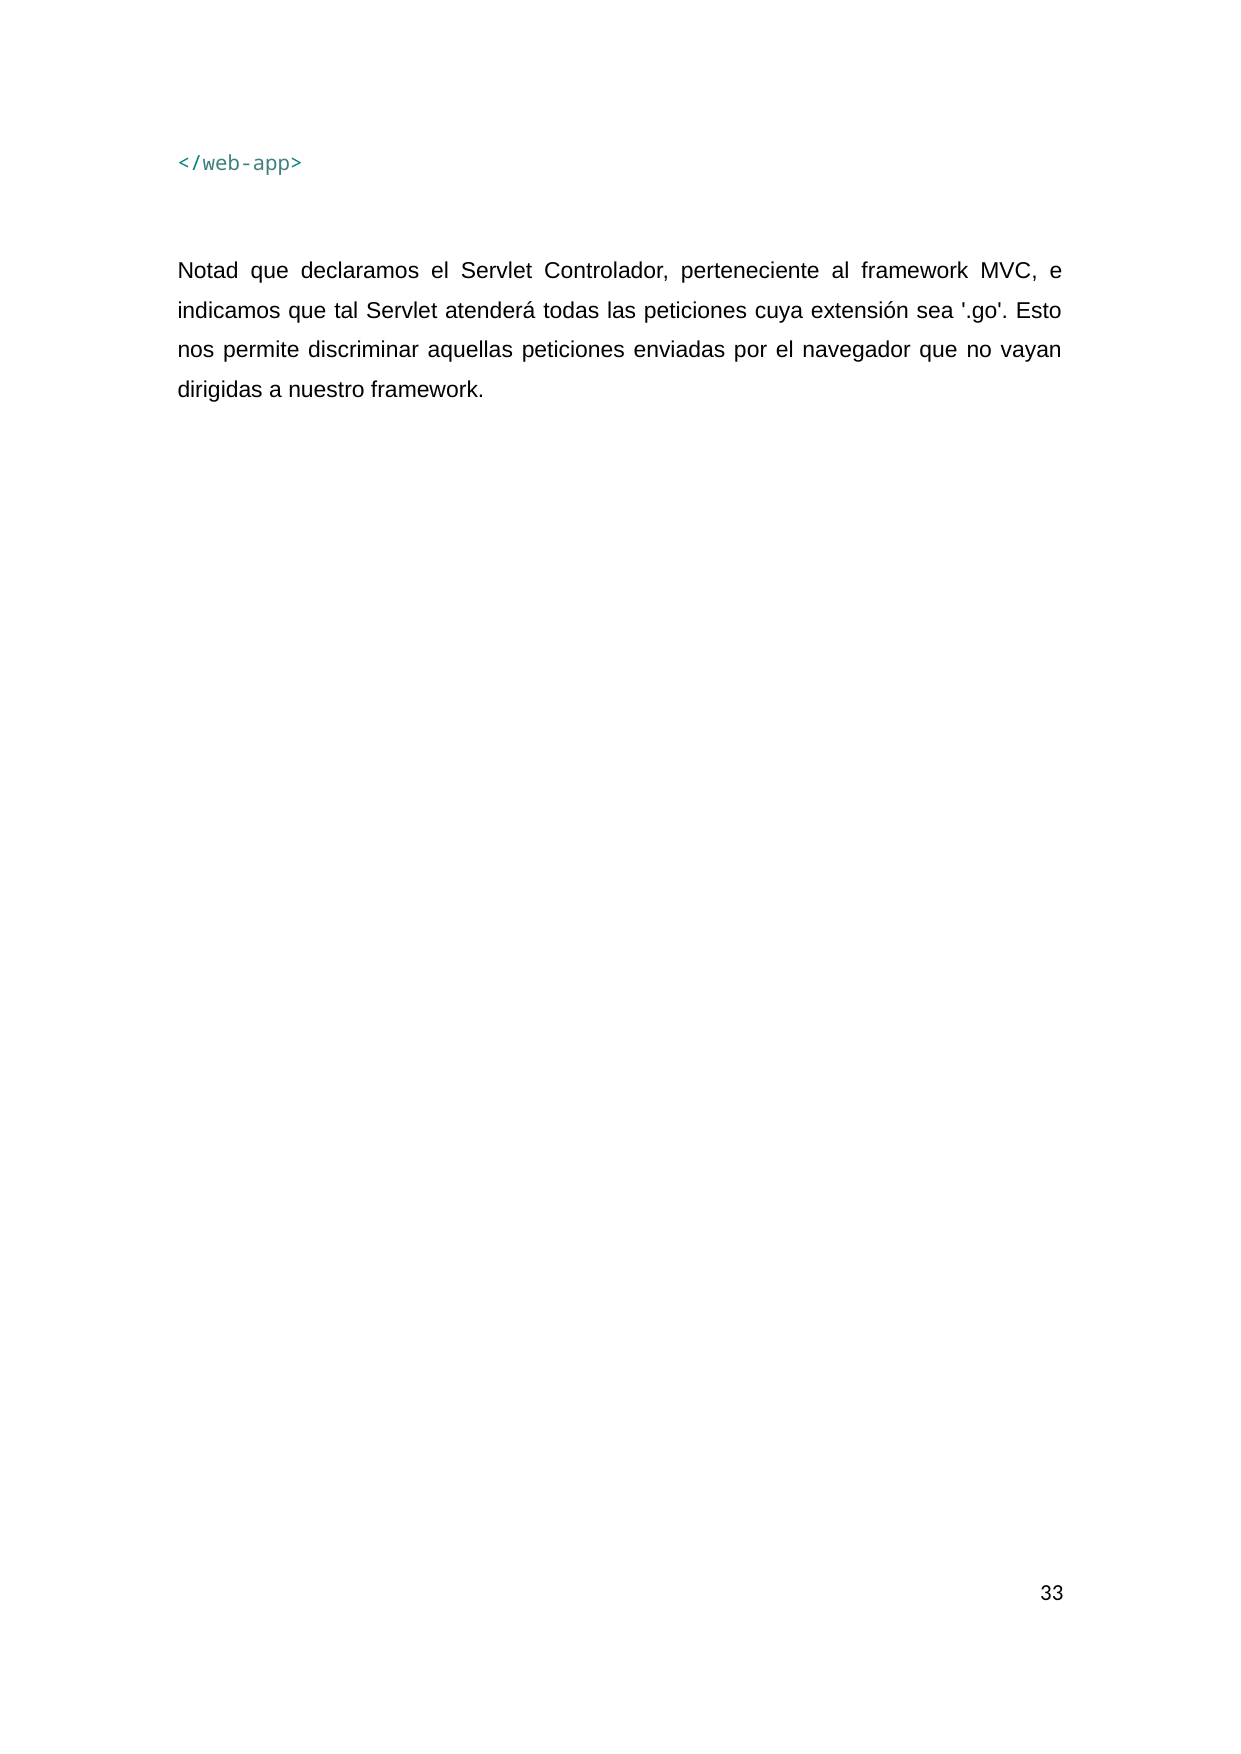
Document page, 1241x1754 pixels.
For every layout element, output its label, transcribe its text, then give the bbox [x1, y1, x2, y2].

text Notad que declaramos el Servlet Controlador, perteneciente al framework MVC, e indicamos que tal Servlet atenderá todas las peticiones cuya extensión sea '.go'. Esto nos permite discriminar aquellas peticiones enviadas por el navegador que no vayan dirigidas a nuestro framework. [177, 257, 1063, 402]
text </web-app> [177, 148, 1063, 176]
